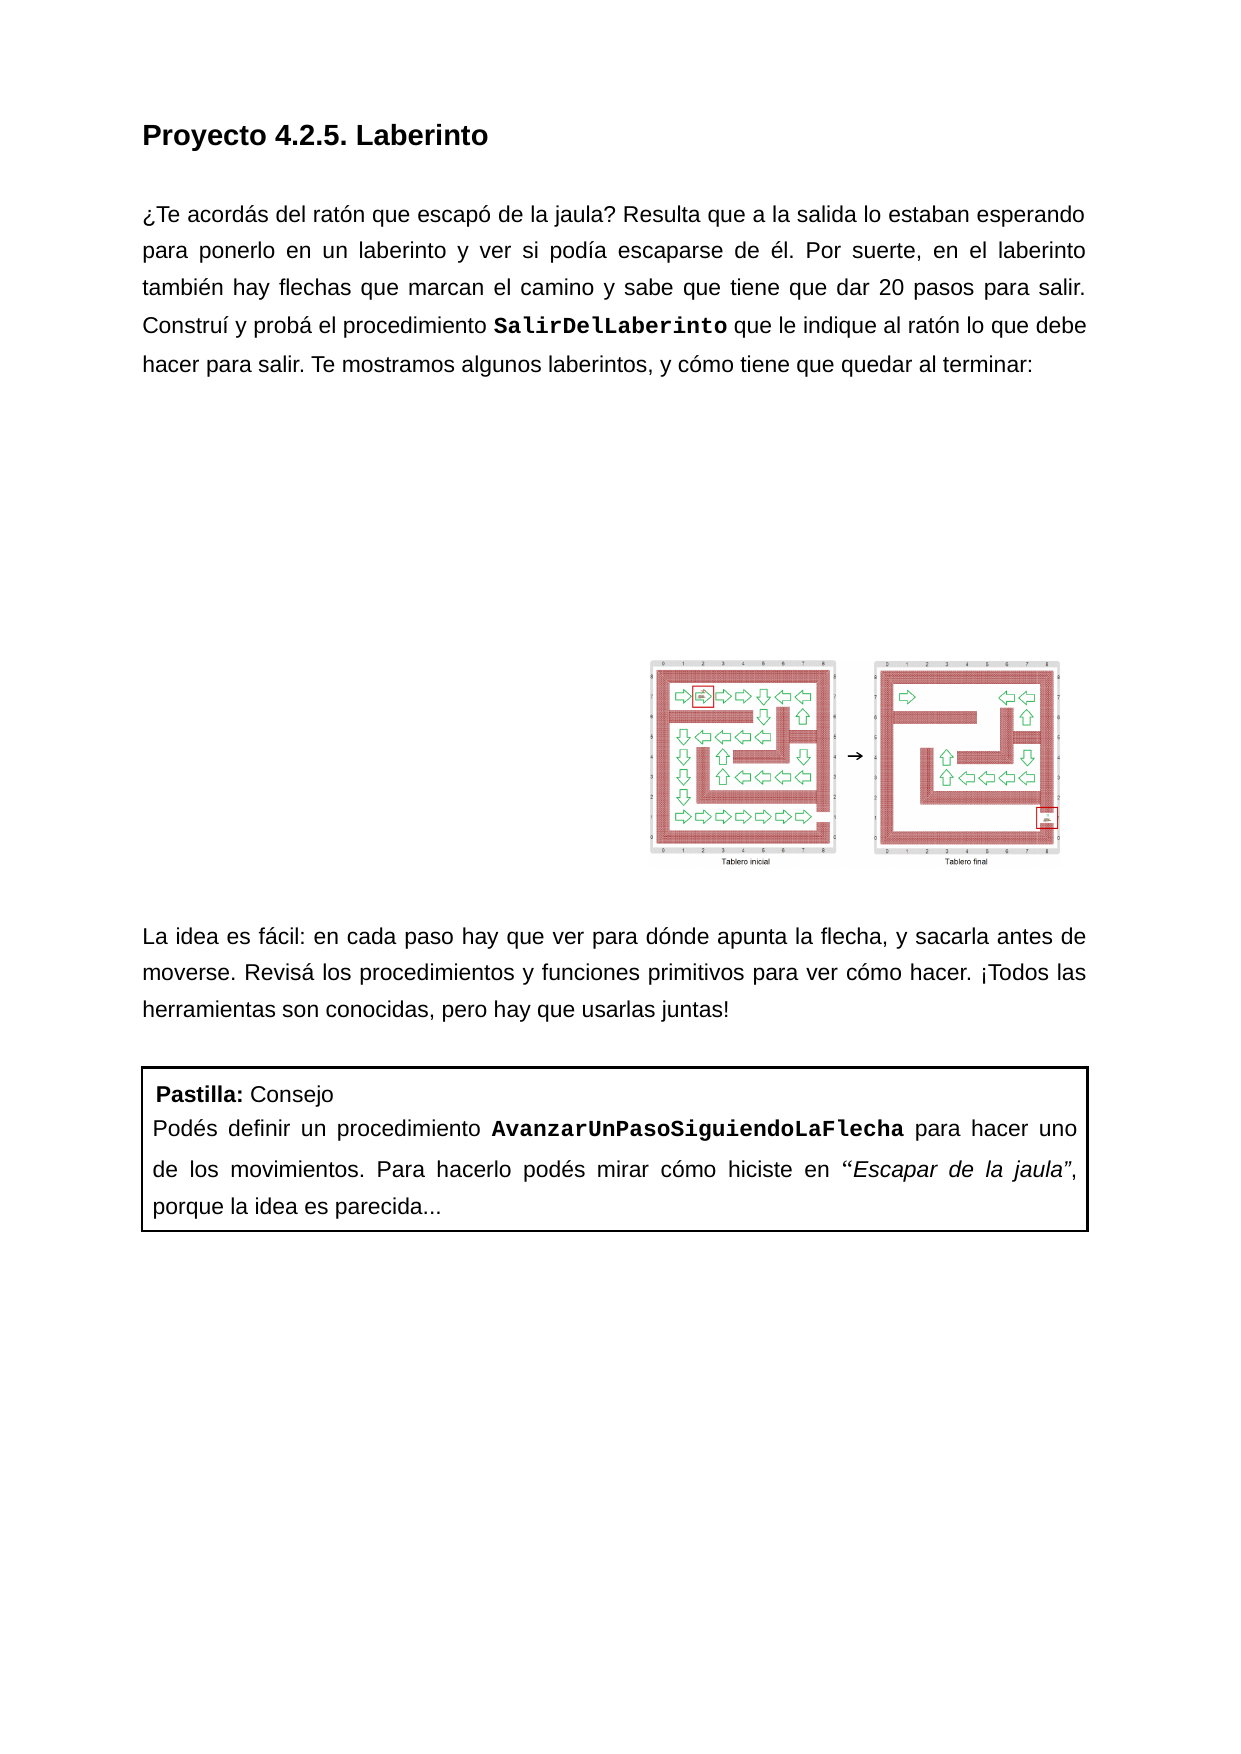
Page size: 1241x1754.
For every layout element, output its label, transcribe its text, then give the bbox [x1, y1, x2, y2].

text Proyecto 4.2.5. Laberinto [142, 118, 1087, 152]
text La idea es fácil: en cada paso hay que ver para dónde apunta la flecha, y sacarla antes de moverse. Revisá los procedimientos y funciones primitivos para ver cómo hacer. ¡Todos las herramientas son conocidas, pero hay que usarlas juntas! [142, 923, 1087, 1022]
text ¿Te acordás del ratón que escapó de la jaula? Resulta que a la salida lo estaban esperando para ponerlo en un laberinto y ver si podía escaparse de él. Por suerte, en el laberinto también hay flechas que marcan el camino y sabe que tiene que dar 20 pasos para salir. Construí y probá el procedimiento SalirDelLaberinto que le indique al ratón lo que debe hacer para salir. Te mostramos algunos laberintos, y cómo tiene que quedar al terminar: [142, 201, 1087, 377]
table_header Pastilla: Consejo Podés definir un procedimiento AvanzarUnPasoSiguiendoLaFlecha para hacer uno de los movimientos. Para hacerlo podés mirar cómo hiciste en “Escapar de la jaula”, porque la idea es parecida... [143, 1069, 1086, 1230]
